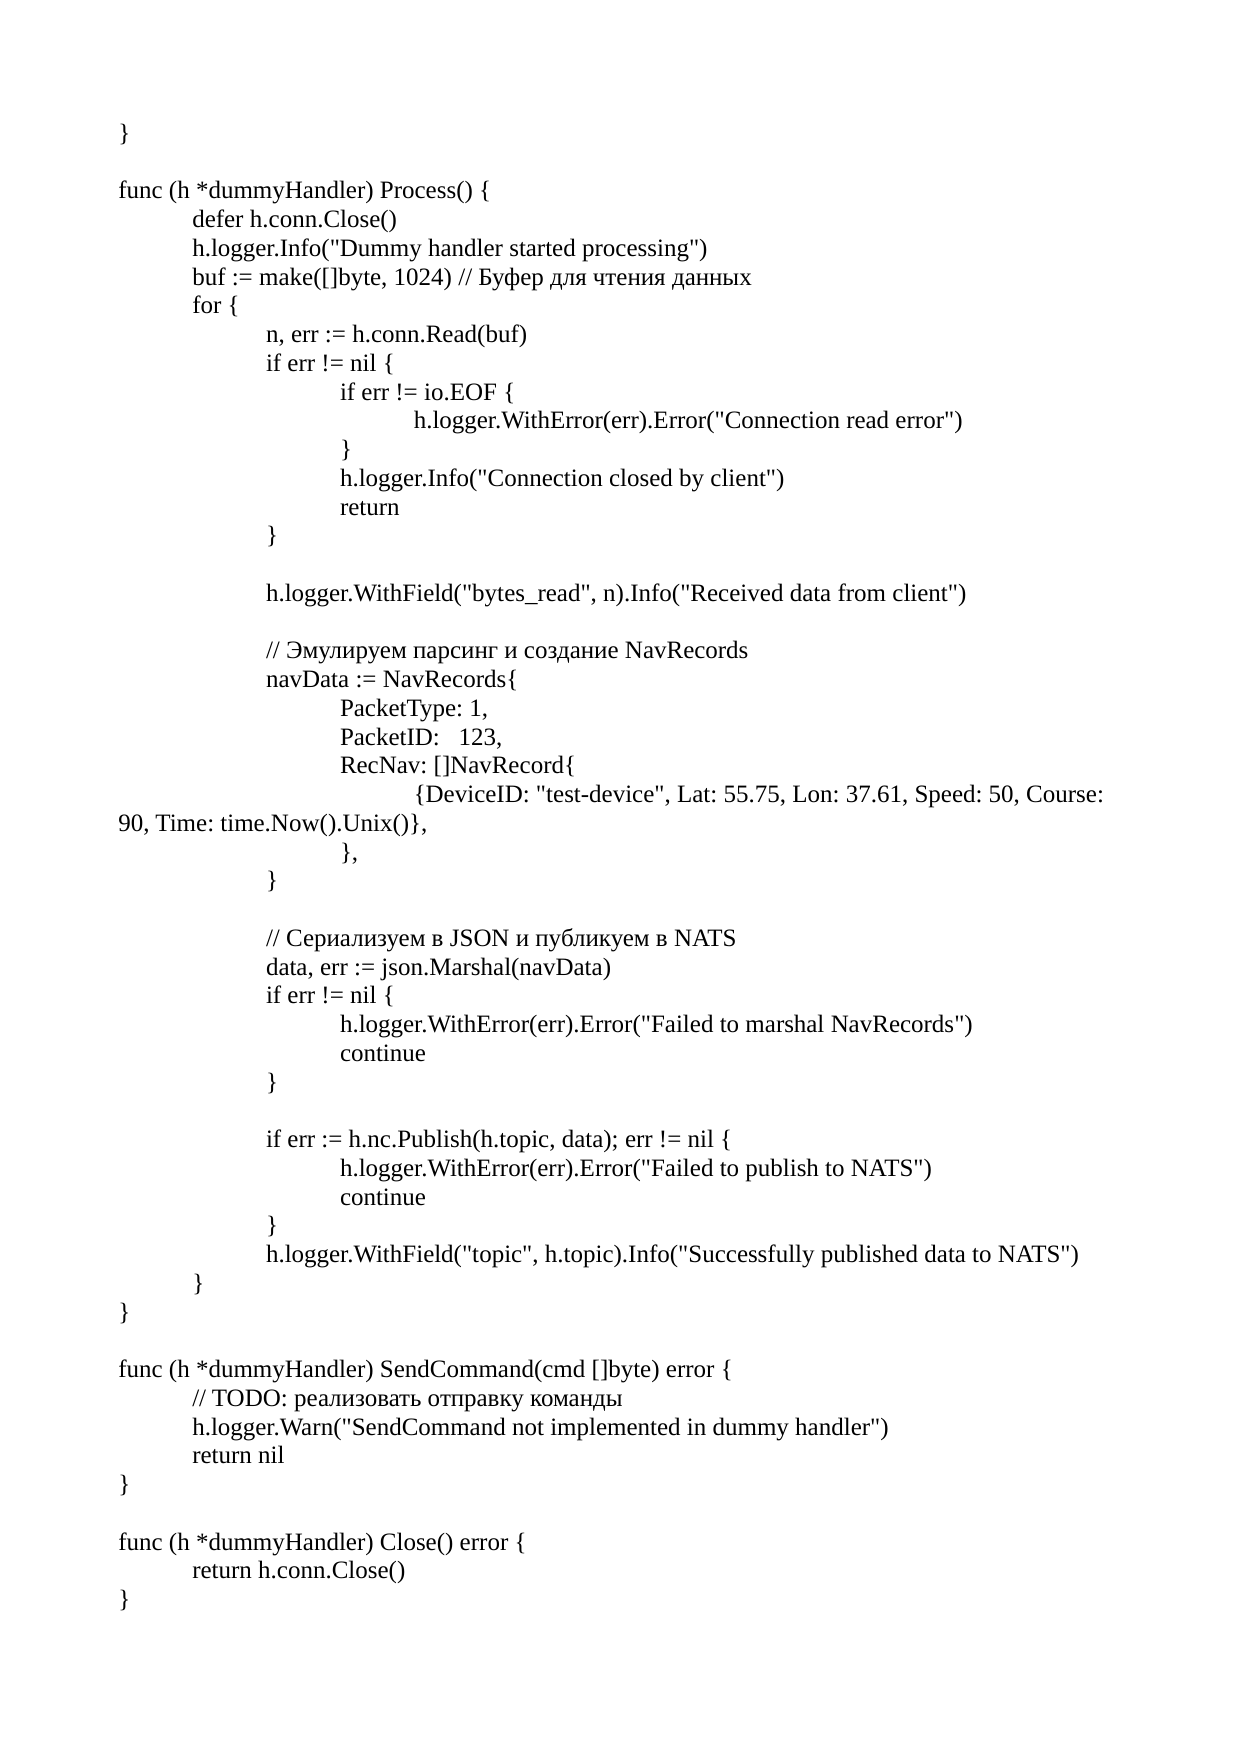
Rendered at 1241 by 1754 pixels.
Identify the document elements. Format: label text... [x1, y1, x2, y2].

text h.logger.Info("Dummy handler started processing") [118, 233, 1122, 262]
text if err := h.nc.Publish(h.topic, data); err != nil { [118, 1124, 1122, 1153]
text h.logger.WithError(err).Error("Failed to publish to NATS") [118, 1153, 1122, 1182]
text h.logger.Warn("SendCommand not implemented in dummy handler") [118, 1412, 1122, 1441]
text {DeviceID: "test-device", Lat: 55.75, Lon: 37.61, Speed: 50, Course: 90, Time: time.Now().Unix()}, [118, 779, 1122, 837]
text func (h *dummyHandler) Close() error { [118, 1527, 1122, 1556]
text continue [118, 1038, 1122, 1067]
text if err != io.EOF { [118, 377, 1122, 406]
text } [118, 434, 1122, 463]
text data, err := json.Marshal(navData) [118, 952, 1122, 981]
text } [118, 1297, 1122, 1326]
text } [118, 1211, 1122, 1239]
text } [118, 1584, 1122, 1613]
text } [118, 1469, 1122, 1498]
text RecNav: []NavRecord{ [118, 751, 1122, 779]
text } [118, 866, 1122, 894]
text if err != nil { [118, 981, 1122, 1009]
text return h.conn.Close() [118, 1556, 1122, 1584]
text } [118, 118, 1122, 147]
text // Сериализуем в JSON и публикуем в NATS [118, 923, 1122, 952]
text PacketID: 123, [118, 722, 1122, 751]
text h.logger.WithError(err).Error("Failed to marshal NavRecords") [118, 1009, 1122, 1038]
text navData := NavRecords{ [118, 664, 1122, 693]
text defer h.conn.Close() [118, 204, 1122, 233]
text n, err := h.conn.Read(buf) [118, 319, 1122, 348]
text if err != nil { [118, 348, 1122, 377]
text } [118, 1067, 1122, 1096]
text h.logger.WithField("bytes_read", n).Info("Received data from client") [118, 578, 1122, 607]
text h.logger.WithField("topic", h.topic).Info("Successfully published data to NATS") [118, 1239, 1122, 1268]
text func (h *dummyHandler) Process() { [118, 176, 1122, 204]
text } [118, 521, 1122, 549]
text return nil [118, 1441, 1122, 1469]
text for { [118, 291, 1122, 319]
text return [118, 492, 1122, 521]
text func (h *dummyHandler) SendCommand(cmd []byte) error { [118, 1354, 1122, 1383]
text h.logger.WithError(err).Error("Connection read error") [118, 406, 1122, 434]
text buf := make([]byte, 1024) // Буфер для чтения данных [118, 262, 1122, 291]
text } [118, 1268, 1122, 1297]
text PacketType: 1, [118, 693, 1122, 722]
text continue [118, 1182, 1122, 1211]
text h.logger.Info("Connection closed by client") [118, 463, 1122, 492]
text // TODO: реализовать отправку команды [118, 1383, 1122, 1412]
text // Эмулируем парсинг и создание NavRecords [118, 636, 1122, 664]
text }, [118, 837, 1122, 866]
